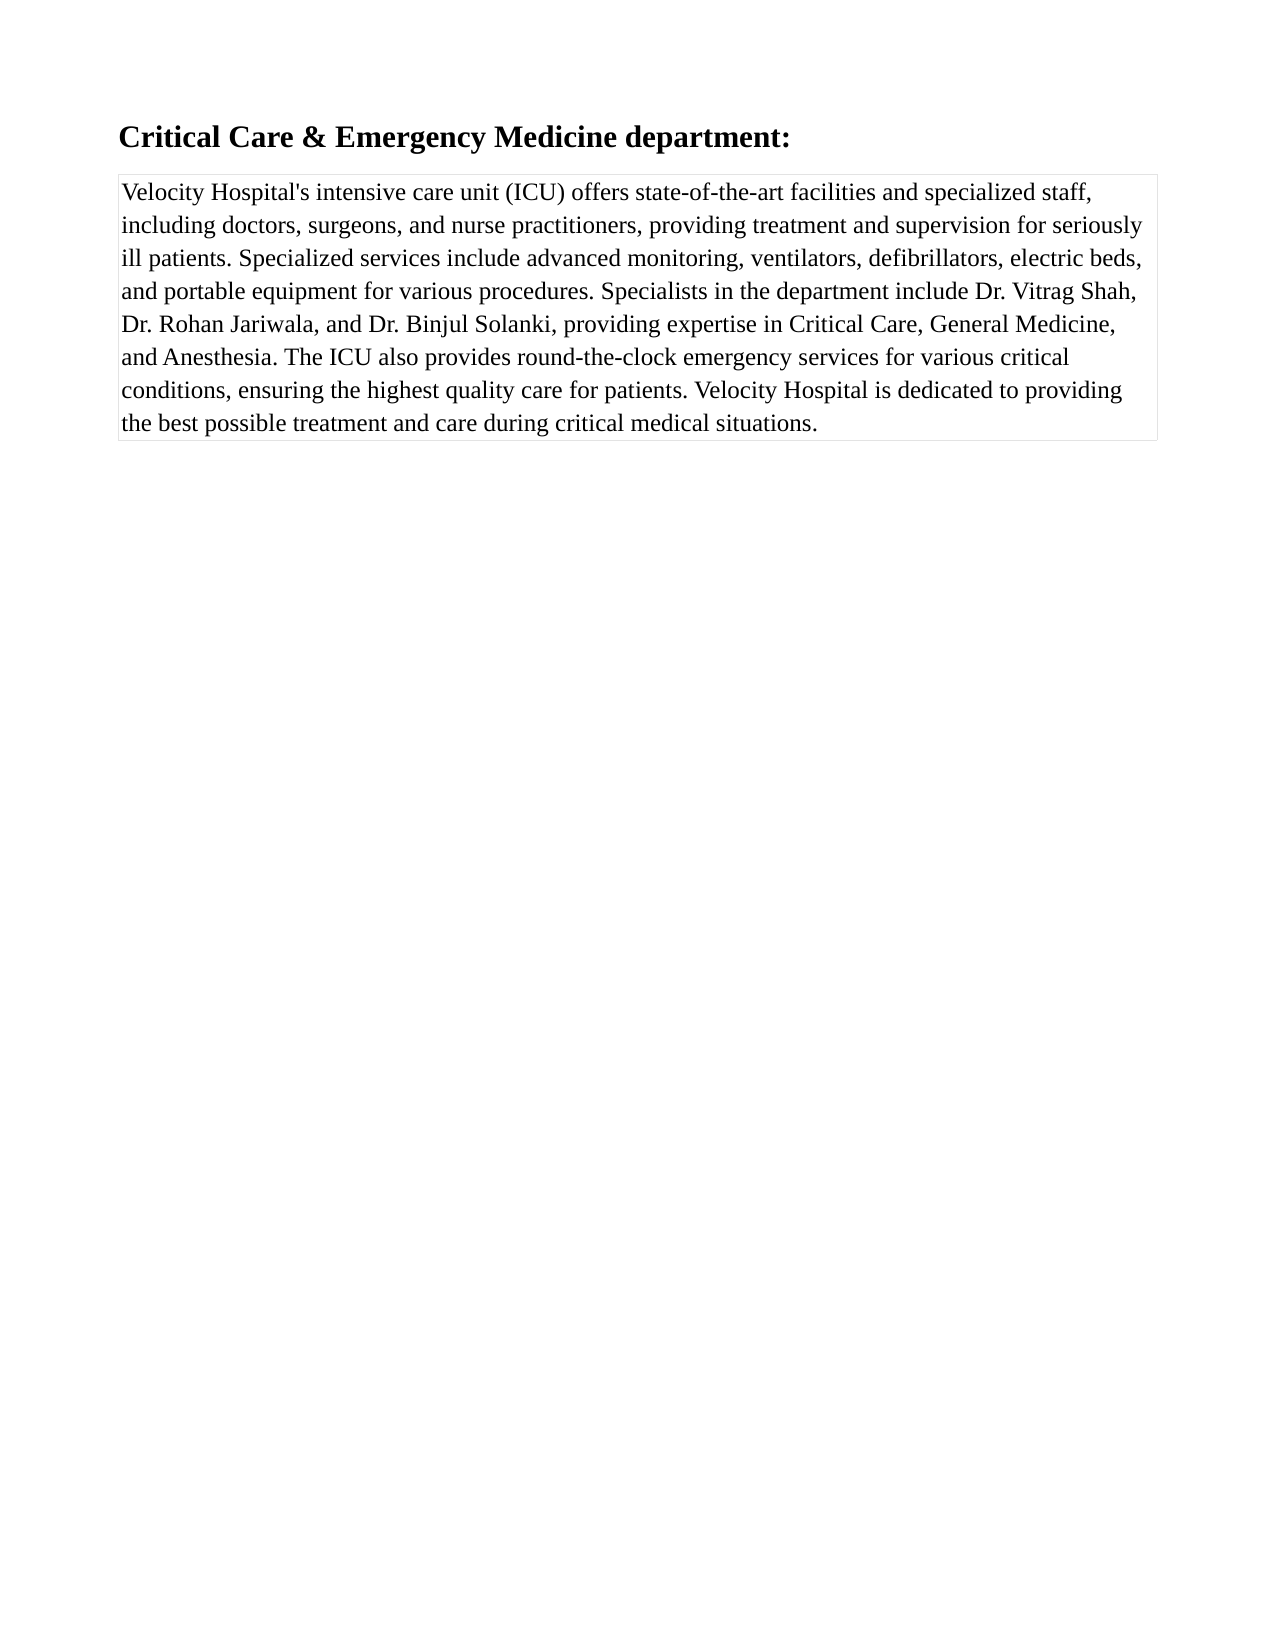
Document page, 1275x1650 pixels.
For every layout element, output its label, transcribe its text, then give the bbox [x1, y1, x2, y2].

text Critical Care & Emergency Medicine department: [118, 118, 1157, 154]
text Velocity Hospital's intensive care unit (ICU) offers state-of-the-art facilities and specialized staff, including doctors, surgeons, and nurse practitioners, providing treatment and supervision for seriously ill patients. Specialized services include advanced monitoring, ventilators, defibrillators, electric beds, and portable equipment for various procedures. Specialists in the department include Dr. Vitrag Shah, Dr. Rohan Jariwala, and Dr. Binjul Solanki, providing expertise in Critical Care, General Medicine, and Anesthesia. The ICU also provides round-the-clock emergency services for various critical conditions, ensuring the highest quality care for patients. Velocity Hospital is dedicated to providing the best possible treatment and care during critical medical situations. [119, 175, 1157, 440]
